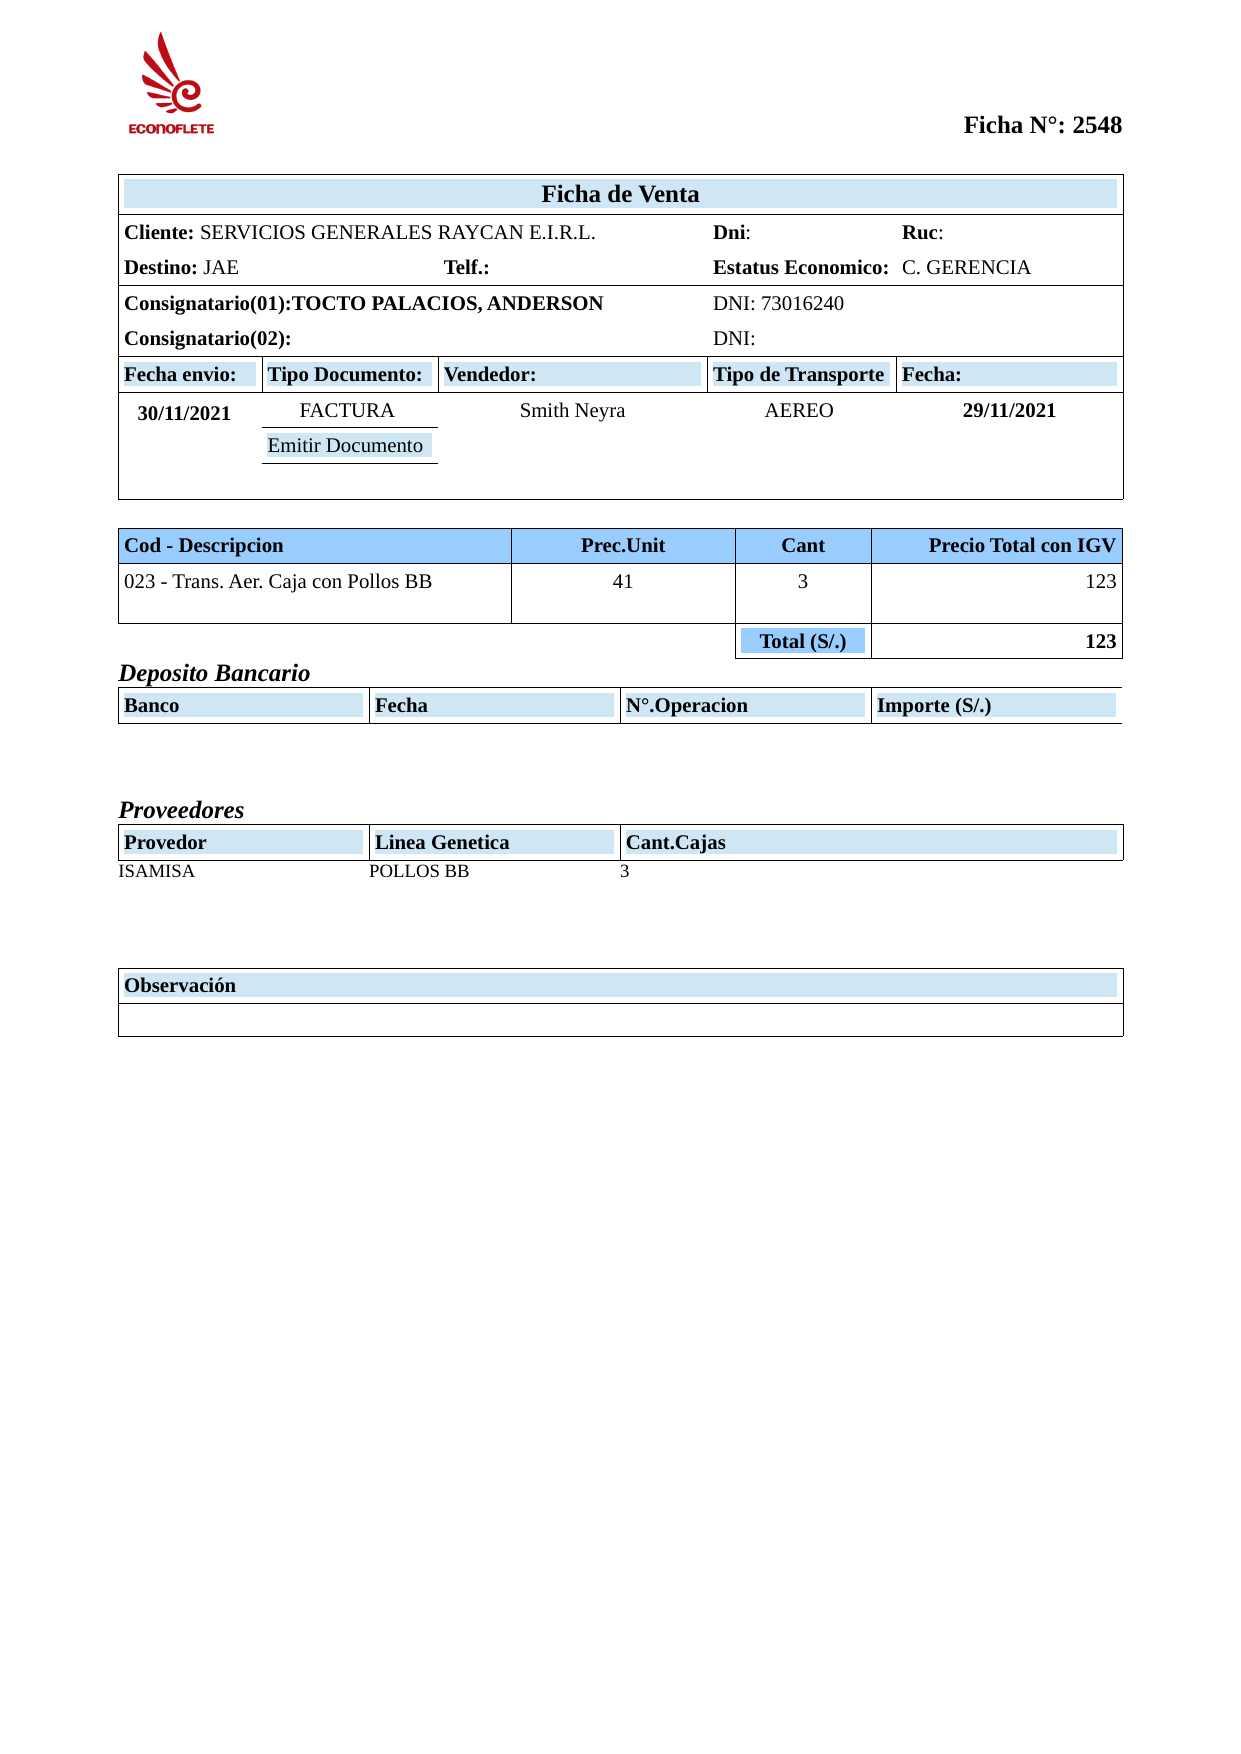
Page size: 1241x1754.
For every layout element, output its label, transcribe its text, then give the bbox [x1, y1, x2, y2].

table_cell ISAMISA [118, 861, 369, 881]
table_cell [369, 903, 620, 924]
table_cell 3 [736, 564, 871, 623]
table_cell 123 [872, 564, 1122, 623]
table_cell [118, 771, 369, 795]
table_cell [511, 624, 735, 658]
table_cell [369, 771, 620, 795]
table_cell [620, 724, 871, 747]
table_cell 3 [620, 861, 1123, 881]
table_cell Ruc: [896, 215, 1123, 249]
table_cell [620, 747, 871, 771]
table_cell [620, 881, 1123, 903]
table_cell Consignatario(02): [119, 321, 707, 356]
table_header Ficha de Venta [119, 175, 1123, 214]
table_cell [118, 747, 369, 771]
table_cell 023 - Trans. Aer. Caja con Pollos BB [119, 564, 511, 623]
table_cell 41 [512, 564, 735, 623]
table_cell [118, 946, 369, 967]
table_header N°.Operacion [621, 688, 871, 723]
table_cell C. GERENCIA [896, 249, 1123, 285]
table_cell Cliente: SERVICIOS GENERALES RAYCAN E.I.R.L. [119, 215, 707, 249]
table_header Cod - Descripcion [119, 529, 511, 563]
table_header Provedor [119, 825, 369, 859]
table_cell [119, 1004, 1123, 1036]
table_cell Fecha: [897, 357, 1123, 392]
table_cell POLLOS BB [369, 861, 620, 881]
table_header Cant [736, 529, 871, 563]
table_cell Destino: JAE [119, 249, 438, 285]
table_cell Vendedor: [439, 357, 707, 392]
table_header Linea Genetica [370, 825, 620, 859]
table_cell [871, 747, 1122, 771]
table_cell [620, 903, 1123, 924]
table_cell [262, 464, 438, 498]
table_cell Consignatario(01):TOCTO PALACIOS, ANDERSON [119, 286, 707, 321]
table_cell [369, 724, 620, 747]
table_cell Tipo de Transporte [708, 357, 896, 392]
table_cell [118, 903, 369, 924]
table_cell 29/11/2021 [896, 393, 1123, 498]
table_cell [369, 747, 620, 771]
table_header Cant.Cajas [621, 825, 1123, 859]
table_cell Tipo Documento: [263, 357, 438, 392]
table_cell [369, 881, 620, 903]
text Deposito Bancario [118, 658, 1122, 687]
table_cell [118, 924, 369, 946]
table_cell Estatus Economico: [707, 249, 896, 285]
table_cell [620, 946, 1123, 967]
table_cell [871, 724, 1122, 747]
table_cell Fecha envio: [119, 357, 262, 392]
table_cell [369, 946, 620, 967]
table_cell 123 [872, 624, 1122, 658]
table_cell 30/11/2021 [119, 393, 262, 498]
text Proveedores [118, 795, 1122, 824]
table_cell [871, 771, 1122, 795]
table_cell [620, 924, 1123, 946]
table_header Precio Total con IGV [872, 529, 1122, 563]
table_cell DNI: 73016240 [707, 286, 1123, 321]
table_cell Total (S/.) [736, 624, 871, 658]
table_header Fecha [370, 688, 620, 723]
table_header Banco [119, 688, 369, 723]
table_header Importe (S/.) [872, 688, 1122, 723]
table_cell [118, 881, 369, 903]
table_cell Emitir Documento [262, 428, 438, 463]
table_header Prec.Unit [512, 529, 735, 563]
table_cell Telf.: [438, 249, 707, 285]
picture [118, 31, 225, 134]
table_cell [620, 771, 871, 795]
table_header Observación [119, 969, 1123, 1003]
table_cell [118, 724, 369, 747]
table_cell [118, 624, 511, 658]
table_cell DNI: [707, 321, 1123, 356]
table_cell AEREO [707, 393, 896, 498]
table_cell [369, 924, 620, 946]
table_cell FACTURA [262, 393, 438, 427]
table_cell Dni: [707, 215, 896, 249]
table_cell Smith Neyra [438, 393, 707, 498]
